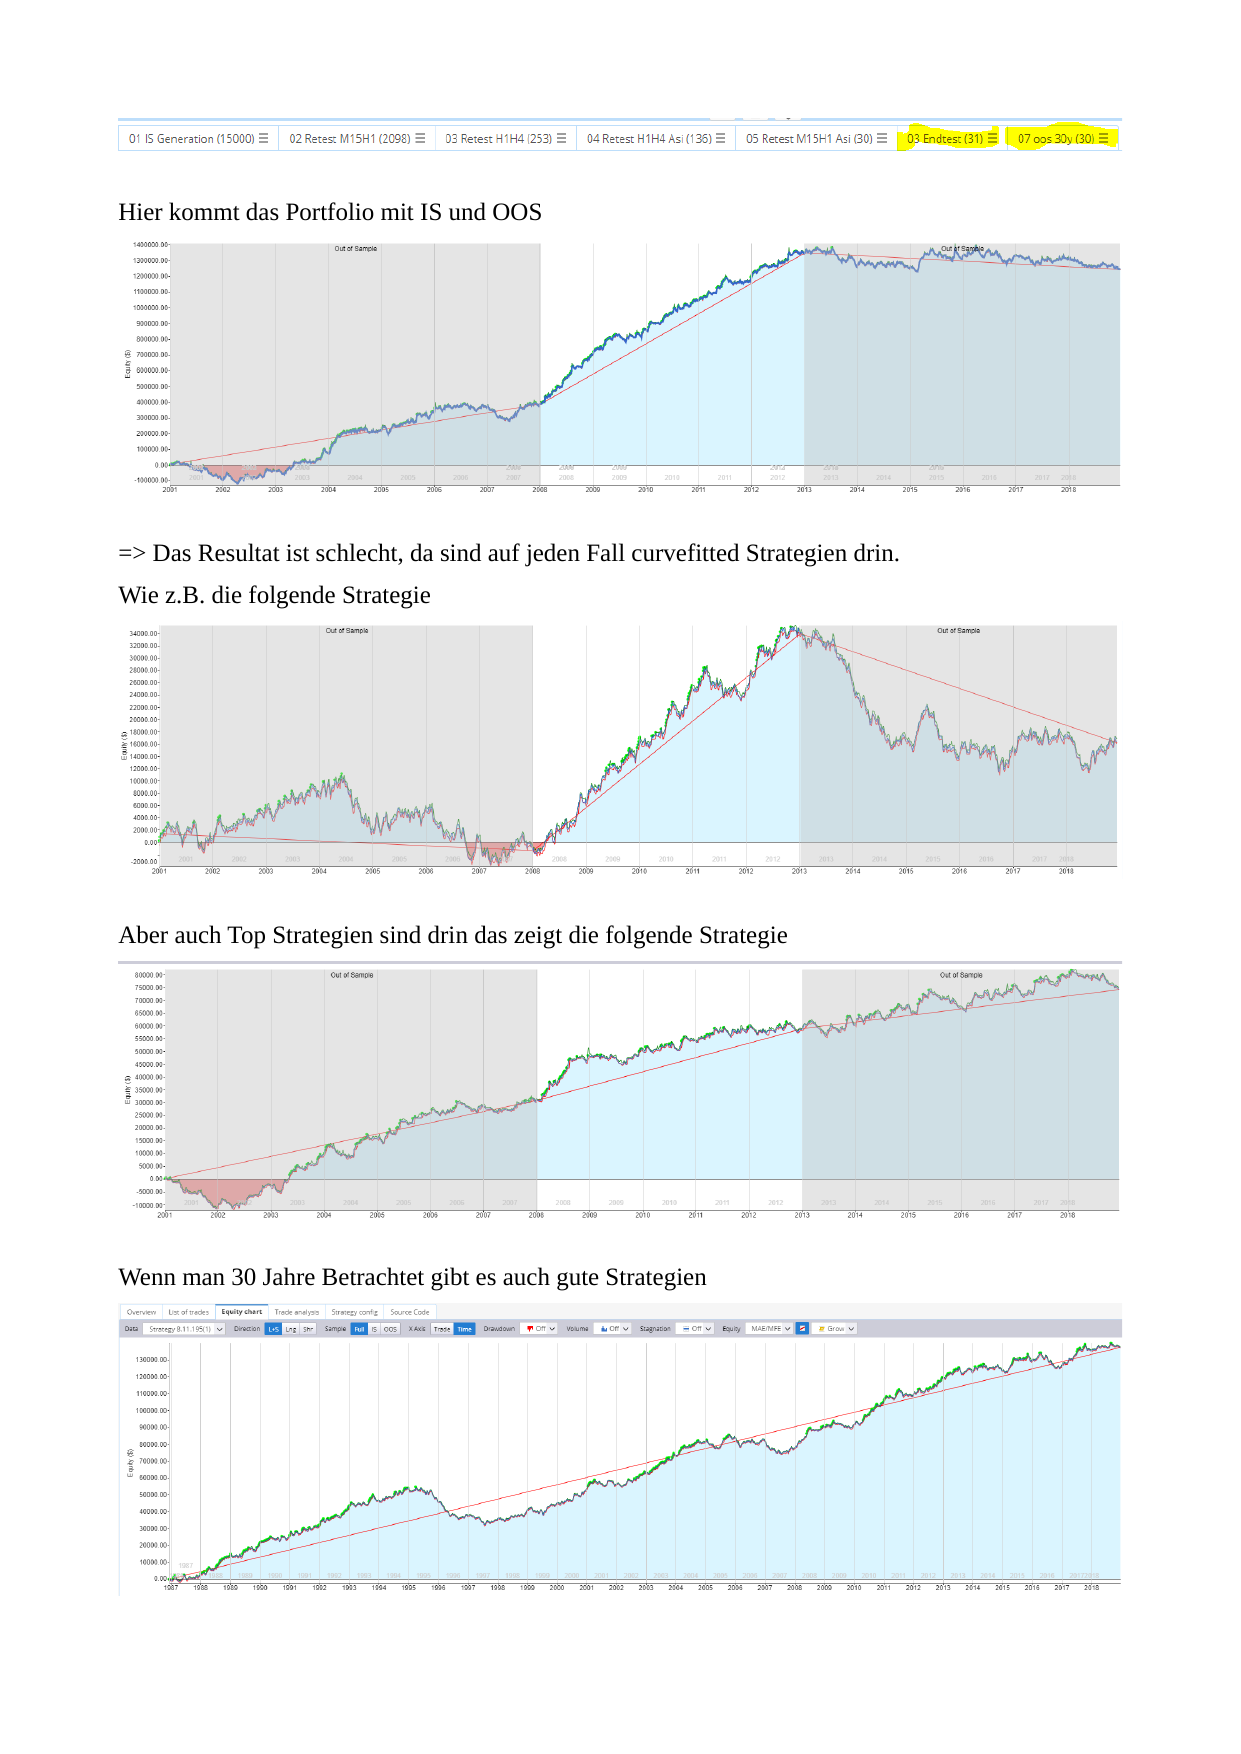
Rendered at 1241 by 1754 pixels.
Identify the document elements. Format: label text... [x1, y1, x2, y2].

picture [118, 621, 1123, 879]
picture [118, 1303, 1123, 1596]
text => Das Resultat ist schlecht, da sind auf jeden Fall curvefitted Strategien drin. [118, 538, 1122, 567]
picture [118, 118, 1123, 157]
picture [118, 238, 1123, 498]
text Aber auch Top Strategien sind drin das zeigt die folgende Strategie [118, 920, 1122, 949]
text Wie z.B. die folgende Strategie [118, 580, 1122, 608]
text Hier kommt das Portfolio mit IS und OOS [118, 197, 1122, 226]
text Wenn man 30 Jahre Betrachtet gibt es auch gute Strategien [118, 1262, 1122, 1291]
picture [118, 961, 1123, 1221]
